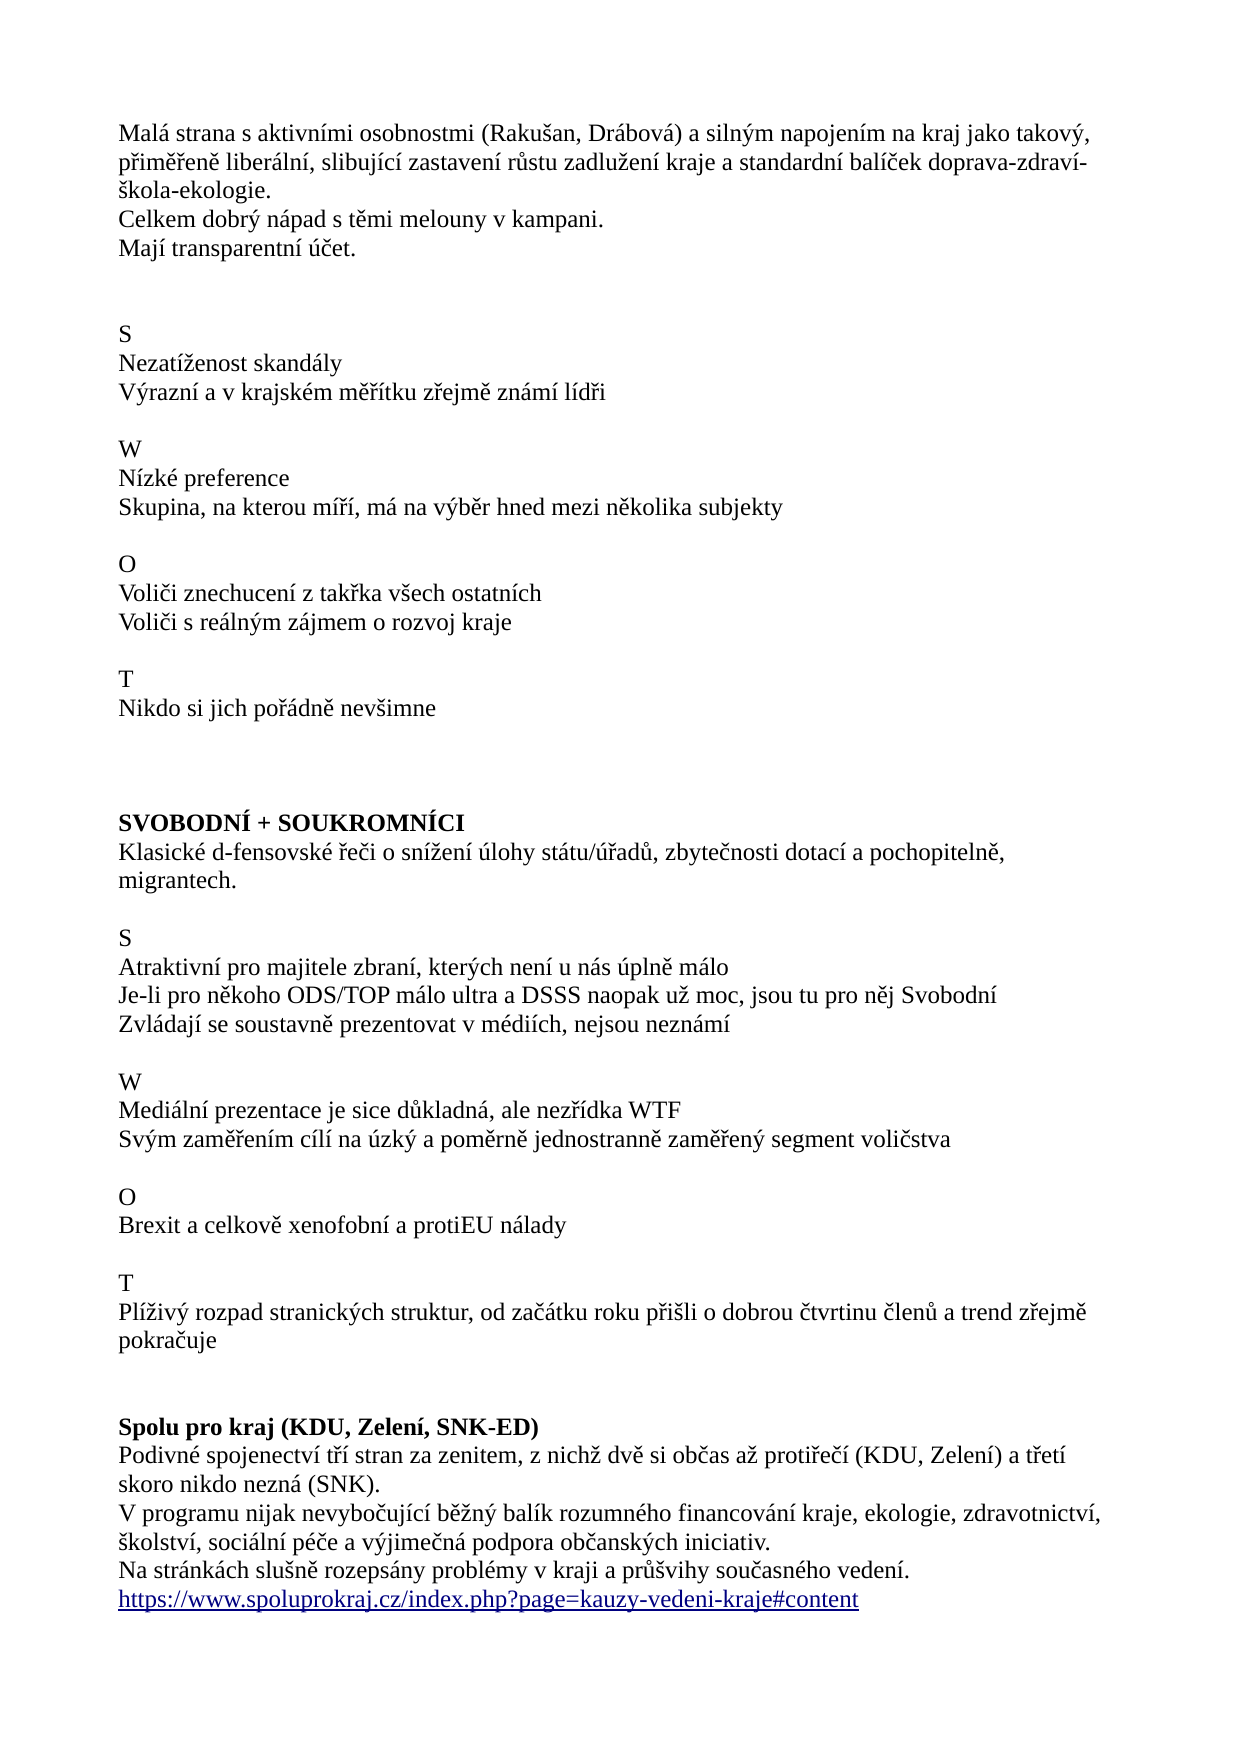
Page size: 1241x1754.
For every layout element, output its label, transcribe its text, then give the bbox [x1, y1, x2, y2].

text Mediální prezentace je sice důkladná, ale nezřídka WTF [118, 1096, 1122, 1124]
text Mají transparentní účet. [118, 233, 1122, 262]
text Je-li pro někoho ODS/TOP málo ultra a DSSS naopak už moc, jsou tu pro něj Svobodní [118, 981, 1122, 1009]
text Zvládají se soustavně prezentovat v médiích, nejsou neznámí [118, 1009, 1122, 1038]
text Spolu pro kraj (KDU, Zelení, SNK-ED) [118, 1412, 1122, 1441]
text Malá strana s aktivními osobnostmi (Rakušan, Drábová) a silným napojením na kraj jako takový, přiměřeně liberální, slibující zastavení růstu zadlužení kraje a standardní balíček doprava-zdraví-škola-ekologie. [118, 118, 1122, 204]
text Atraktivní pro majitele zbraní, kterých není u nás úplně málo [118, 952, 1122, 981]
text SVOBODNÍ + SOUKROMNÍCI [118, 808, 1122, 837]
text Voliči s reálným zájmem o rozvoj kraje [118, 607, 1122, 636]
text Celkem dobrý nápad s těmi melouny v kampani. [118, 204, 1122, 233]
text W [118, 1067, 1122, 1096]
text O [118, 549, 1122, 578]
text S [118, 923, 1122, 952]
text Svým zaměřením cílí na úzký a poměrně jednostranně zaměřený segment voličstva [118, 1124, 1122, 1153]
text Nízké preference [118, 463, 1122, 492]
text V programu nijak nevybočující běžný balík rozumného financování kraje, ekologie, zdravotnictví, školství, sociální péče a výjimečná podpora občanských iniciativ. [118, 1498, 1122, 1556]
text Výrazní a v krajském měřítku zřejmě známí lídři [118, 377, 1122, 406]
text Podivné spojenectví tří stran za zenitem, z nichž dvě si občas až protiřečí (KDU, Zelení) a třetí skoro nikdo nezná (SNK). [118, 1441, 1122, 1498]
text https://www.spoluprokraj.cz/index.php?page=kauzy-vedeni-kraje#content [118, 1584, 1122, 1613]
text T [118, 664, 1122, 693]
text S [118, 319, 1122, 348]
text Skupina, na kterou míří, má na výběr hned mezi několika subjekty [118, 492, 1122, 521]
text W [118, 434, 1122, 463]
text Na stránkách slušně rozepsány problémy v kraji a průšvihy současného vedení. [118, 1556, 1122, 1584]
text Voliči znechucení z takřka všech ostatních [118, 578, 1122, 607]
text Nikdo si jich pořádně nevšimne [118, 693, 1122, 722]
text Plíživý rozpad stranických struktur, od začátku roku přišli o dobrou čtvrtinu členů a trend zřejmě pokračuje [118, 1297, 1122, 1354]
text Brexit a celkově xenofobní a protiEU nálady [118, 1211, 1122, 1239]
text O [118, 1182, 1122, 1211]
text T [118, 1268, 1122, 1297]
text Nezatíženost skandály [118, 348, 1122, 377]
text Klasické d-fensovské řeči o snížení úlohy státu/úřadů, zbytečnosti dotací a pochopitelně, migrantech. [118, 837, 1122, 894]
